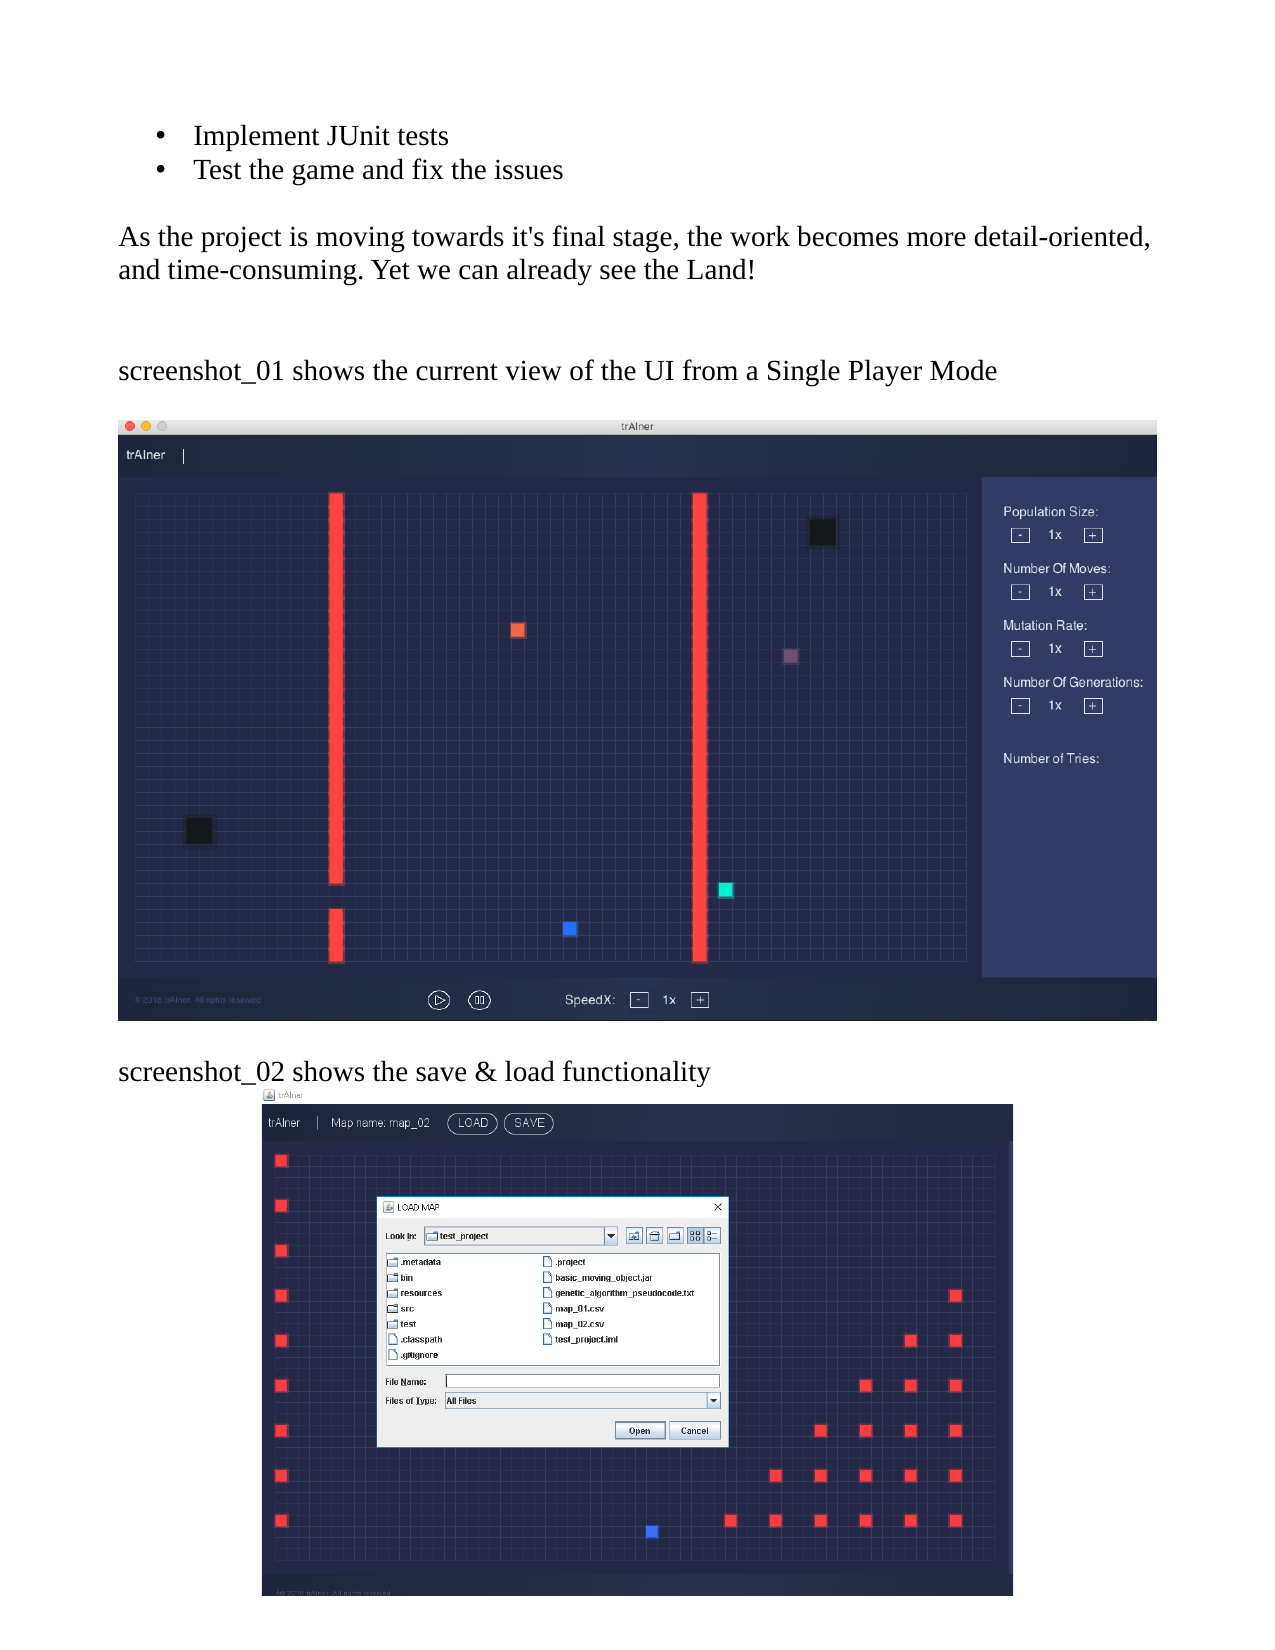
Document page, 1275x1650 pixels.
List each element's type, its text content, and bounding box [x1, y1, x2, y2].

picture [118, 420, 1157, 1021]
list Test the game and fix the issues [156, 152, 1157, 185]
list Implement JUnit tests [156, 118, 1157, 152]
text As the project is moving towards it's final stage, the work becomes more detail-oriented, and time-consuming. Yet we can already see the Land! [118, 219, 1157, 286]
picture [261, 1087, 1014, 1596]
text screenshot_01 shows the current view of the UI from a Single Player Mode [118, 353, 1157, 387]
text screenshot_02 shows the save & load functionality [118, 1054, 1157, 1088]
